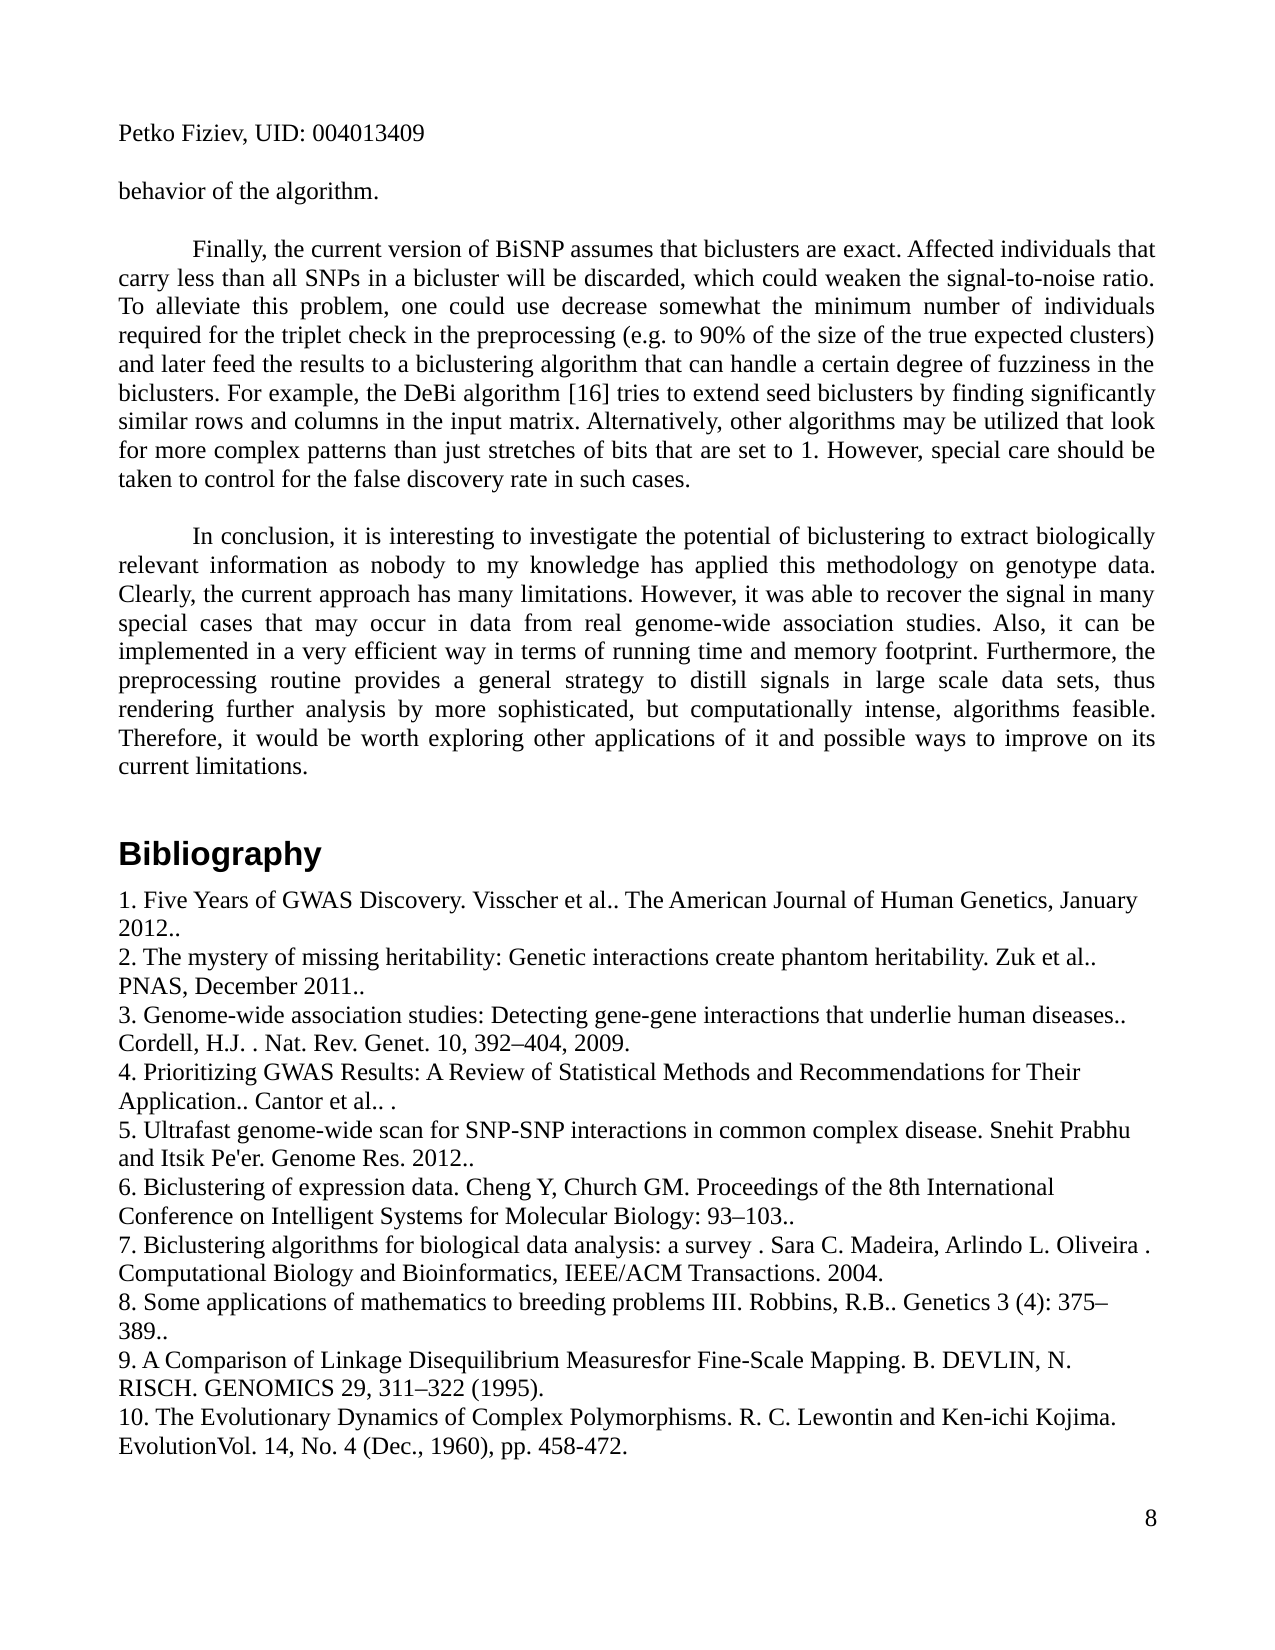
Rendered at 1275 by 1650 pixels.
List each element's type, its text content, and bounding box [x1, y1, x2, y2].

text 6. Biclustering of expression data. Cheng Y, Church GM. Proceedings of the 8th International Conference on Intelligent Systems for Molecular Biology: 93–103.. [118, 1172, 1157, 1230]
text 4. Prioritizing GWAS Results: A Review of Statistical Methods and Recommendations for Their Application.. Cantor et al.. . [118, 1057, 1157, 1115]
subtitle Bibliography [118, 834, 1157, 872]
text 1. Five Years of GWAS Discovery. Visscher et al.. The American Journal of Human Genetics, January 2012.. [118, 885, 1157, 942]
text 3. Genome-wide association studies: Detecting gene-gene interactions that underlie human diseases.. Cordell, H.J. . Nat. Rev. Genet. 10, 392–404, 2009. [118, 1000, 1157, 1057]
text 9. A Comparison of Linkage Disequilibrium Measuresfor Fine-Scale Mapping. B. DEVLIN, N. RISCH. GENOMICS 29, 311–322 (1995). [118, 1345, 1157, 1402]
text 2. The mystery of missing heritability: Genetic interactions create phantom heritability. Zuk et al.. PNAS, December 2011.. [118, 942, 1157, 1000]
text 8. Some applications of mathematics to breeding problems III. Robbins, R.B.. Genetics 3 (4): 375–389.. [118, 1287, 1157, 1345]
text 10. The Evolutionary Dynamics of Complex Polymorphisms. R. C. Lewontin and Ken-ichi Kojima. EvolutionVol. 14, No. 4 (Dec., 1960), pp. 458-472. [118, 1402, 1157, 1460]
text behavior of the algorithm. [118, 176, 1157, 205]
text 7. Biclustering algorithms for biological data analysis: a survey . Sara C. Madeira, Arlindo L. Oliveira . Computational Biology and Bioinformatics, IEEE/ACM Transactions. 2004. [118, 1230, 1157, 1287]
text In conclusion, it is interesting to investigate the potential of biclustering to extract biologically relevant information as nobody to my knowledge has applied this methodology on genotype data. Clearly, the current approach has many limitations. However, it was able to recover the signal in many special cases that may occur in data from real genome-wide association studies. Also, it can be implemented in a very efficient way in terms of running time and memory footprint. Furthermore, the preprocessing routine provides a general strategy to distill signals in large scale data sets, thus rendering further analysis by more sophisticated, but computationally intense, algorithms feasible. Therefore, it would be worth exploring other applications of it and possible ways to improve on its current limitations. [118, 521, 1157, 780]
text Finally, the current version of BiSNP assumes that biclusters are exact. Affected individuals that carry less than all SNPs in a bicluster will be discarded, which could weaken the signal-to-noise ratio. To alleviate this problem, one could use decrease somewhat the minimum number of individuals required for the triplet check in the preprocessing (e.g. to 90% of the size of the true expected clusters) and later feed the results to a biclustering algorithm that can handle a certain degree of fuzziness in the biclusters. For example, the DeBi algorithm [16] tries to extend seed biclusters by finding significantly similar rows and columns in the input matrix. Alternatively, other algorithms may be utilized that look for more complex patterns than just stretches of bits that are set to 1. However, special care should be taken to control for the false discovery rate in such cases. [118, 234, 1157, 493]
text 5. Ultrafast genome-wide scan for SNP-SNP interactions in common complex disease. Snehit Prabhu and Itsik Pe'er. Genome Res. 2012.. [118, 1115, 1157, 1172]
